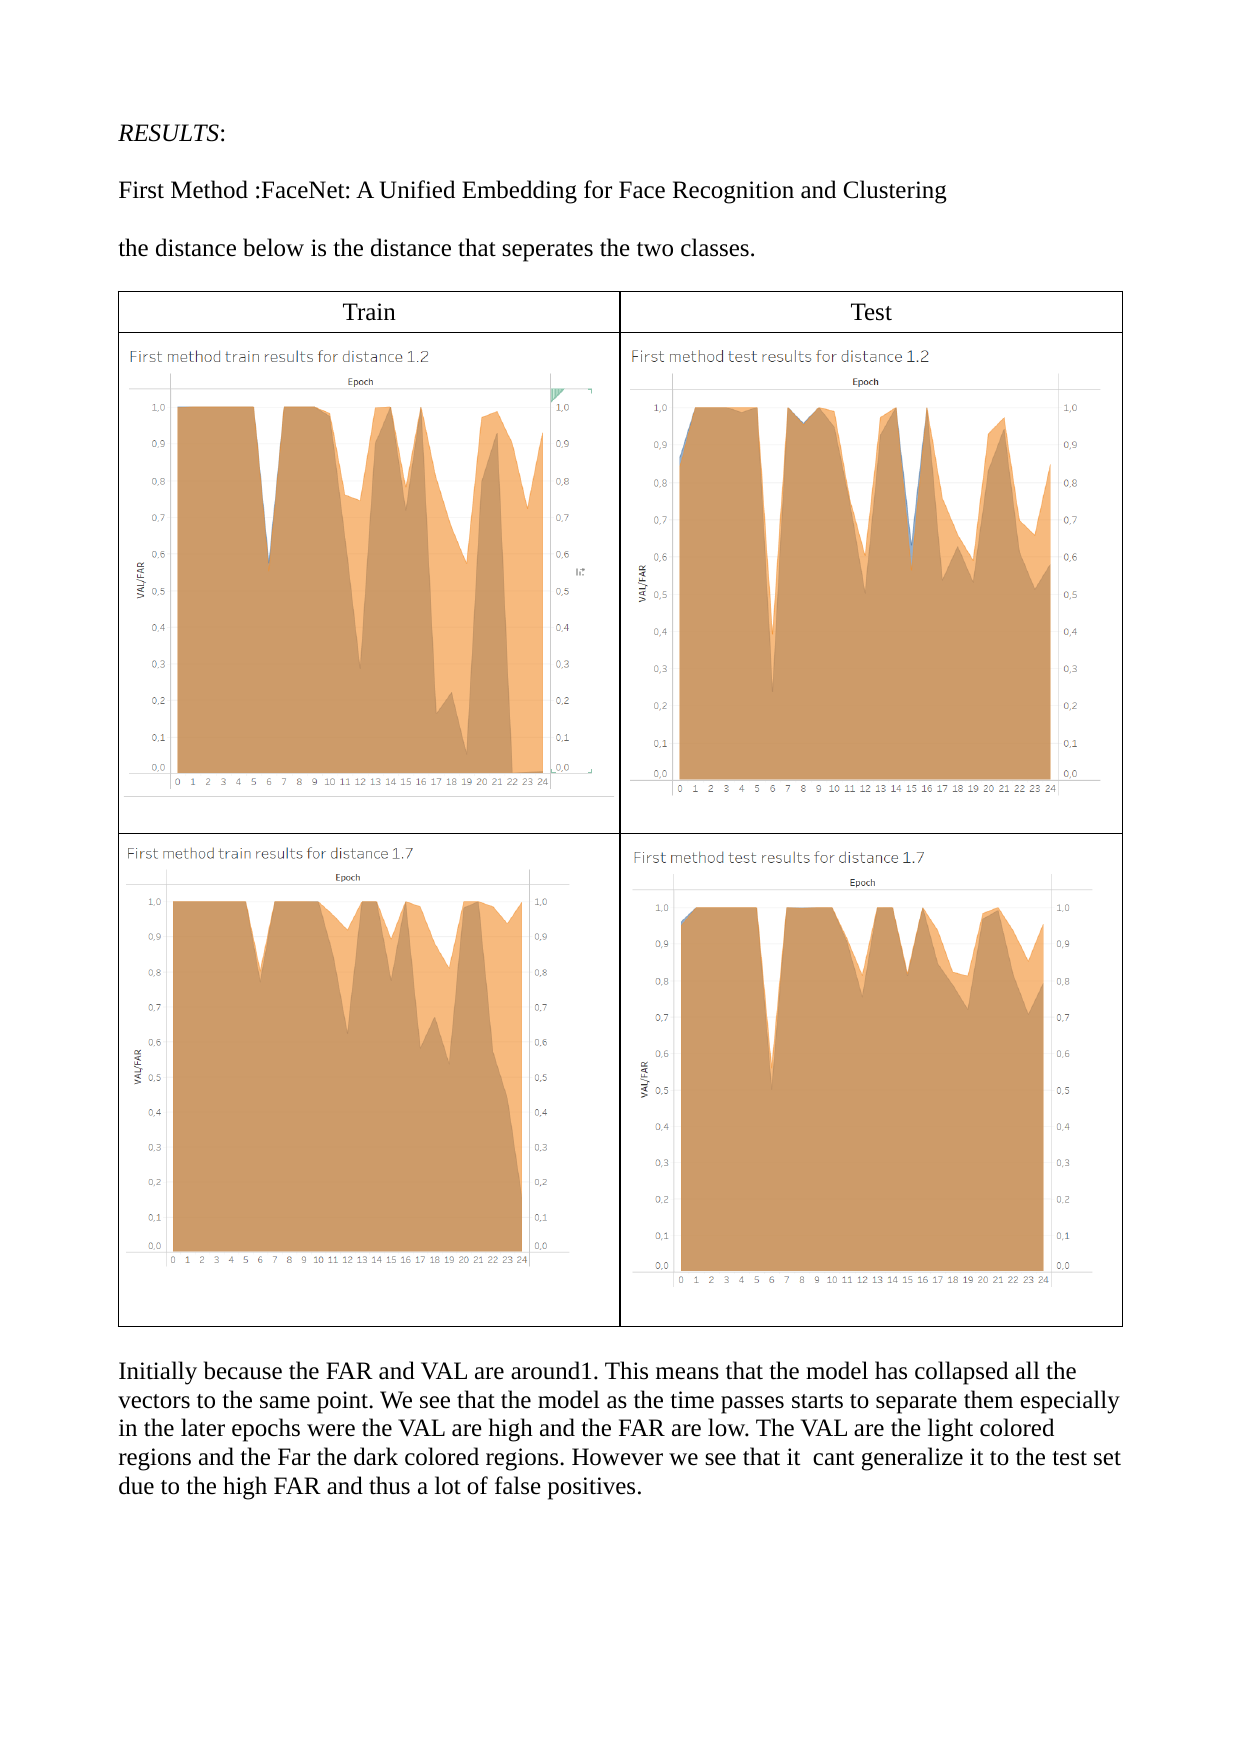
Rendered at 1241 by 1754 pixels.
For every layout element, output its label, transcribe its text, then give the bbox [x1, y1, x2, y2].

table_cell [119, 834, 619, 1326]
table_cell [119, 333, 619, 833]
picture [625, 839, 1117, 1292]
picture [123, 338, 615, 797]
table_cell [621, 333, 1122, 833]
text First Method :FaceNet: A Unified Embedding for Face Recognition and Clustering [118, 176, 1122, 204]
text Initially because the FAR and VAL are around1. This means that the model has collapsed all the vectors to the same point. We see that the model as the time passes starts to separate them especially in the later epochs were the VAL are high and the FAR are low. The VAL are the light colored regions and the Far the dark colored regions. However we see that it cant generalize it to the test set due to the high FAR and thus a lot of false positives. [118, 1356, 1122, 1500]
text the distance below is the distance that seperates the two classes. [118, 233, 1122, 262]
text RESULTS: [118, 118, 1122, 147]
picture [625, 338, 1117, 799]
table_cell [621, 834, 1122, 1326]
table_header Test [621, 292, 1122, 332]
picture [123, 839, 615, 1272]
table_header Train [119, 292, 619, 332]
